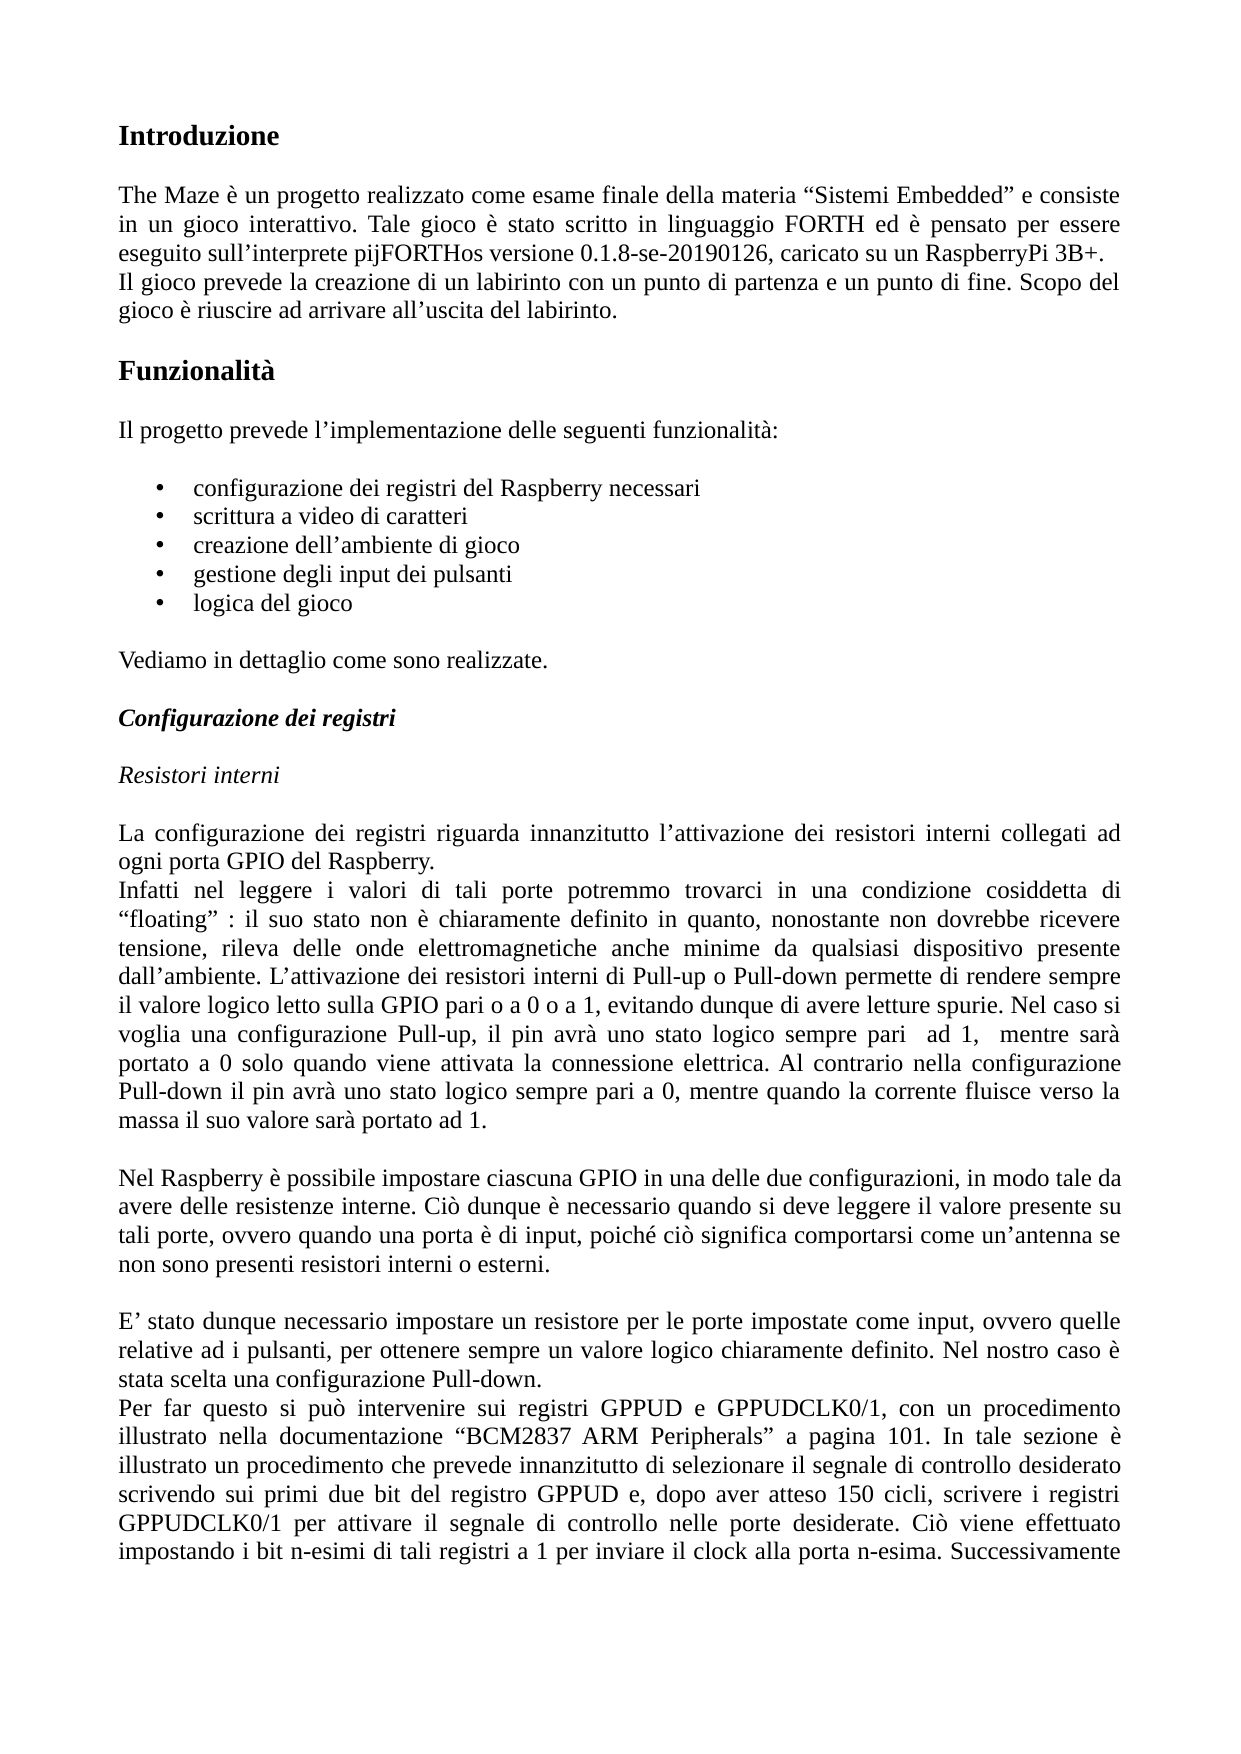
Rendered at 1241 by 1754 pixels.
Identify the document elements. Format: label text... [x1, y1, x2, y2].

text Configurazione dei registri [118, 703, 1122, 731]
text Il gioco prevede la creazione di un labirinto con un punto di partenza e un punto di fine. Scopo del gioco è riuscire ad arrivare all’uscita del labirinto. [118, 267, 1122, 324]
text Per far questo si può intervenire sui registri GPPUD e GPPUDCLK0/1, con un procedimento illustrato nella documentazione “BCM2837 ARM Peripherals” a pagina 101. In tale sezione è illustrato un procedimento che prevede innanzitutto di selezionare il segnale di controllo desiderato scrivendo sui primi due bit del registro GPPUD e, dopo aver atteso 150 cicli, scrivere i registri GPPUDCLK0/1 per attivare il segnale di controllo nelle porte desiderate. Ciò viene effettuato impostando i bit n-esimi di tali registri a 1 per inviare il clock alla porta n-esima. Successivamente [118, 1393, 1122, 1565]
text Il progetto prevede l’implementazione delle seguenti funzionalità: [118, 415, 1122, 444]
list creazione dell’ambiente di gioco [156, 530, 1122, 559]
list gestione degli input dei pulsanti [156, 559, 1122, 588]
text The Maze è un progetto realizzato come esame finale della materia “Sistemi Embedded” e consiste in un gioco interattivo. Tale gioco è stato scritto in linguaggio FORTH ed è pensato per essere eseguito sull’interprete pijFORTHos versione 0.1.8-se-20190126, caricato su un RaspberryPi 3B+. [118, 180, 1122, 267]
text Infatti nel leggere i valori di tali porte potremmo trovarci in una condizione cosiddetta di “floating” : il suo stato non è chiaramente definito in quanto, nonostante non dovrebbe ricevere tensione, rileva delle onde elettromagnetiche anche minime da qualsiasi dispositivo presente dall’ambiente. L’attivazione dei resistori interni di Pull-up o Pull-down permette di rendere sempre il valore logico letto sulla GPIO pari o a 0 o a 1, evitando dunque di avere letture spurie. Nel caso si voglia una configurazione Pull-up, il pin avrà uno stato logico sempre pari ad 1, mentre sarà portato a 0 solo quando viene attivata la connessione elettrica. Al contrario nella configurazione Pull-down il pin avrà uno stato logico sempre pari a 0, mentre quando la corrente fluisce verso la massa il suo valore sarà portato ad 1. [118, 875, 1122, 1134]
text Introduzione [118, 118, 1122, 152]
text Vediamo in dettaglio come sono realizzate. [118, 645, 1122, 674]
list scrittura a video di caratteri [156, 501, 1122, 530]
text Nel Raspberry è possibile impostare ciascuna GPIO in una delle due configurazioni, in modo tale da avere delle resistenze interne. Ciò dunque è necessario quando si deve leggere il valore presente su tali porte, ovvero quando una porta è di input, poiché ciò significa comportarsi come un’antenna se non sono presenti resistori interni o esterni. [118, 1163, 1122, 1278]
text Funzionalità [118, 353, 1122, 386]
text Resistori interni [118, 760, 1122, 789]
list logica del gioco [156, 588, 1122, 616]
list configurazione dei registri del Raspberry necessari [156, 473, 1122, 501]
text E’ stato dunque necessario impostare un resistore per le porte impostate come input, ovvero quelle relative ad i pulsanti, per ottenere sempre un valore logico chiaramente definito. Nel nostro caso è stata scelta una configurazione Pull-down. [118, 1306, 1122, 1393]
text La configurazione dei registri riguarda innanzitutto l’attivazione dei resistori interni collegati ad ogni porta GPIO del Raspberry. [118, 818, 1122, 875]
